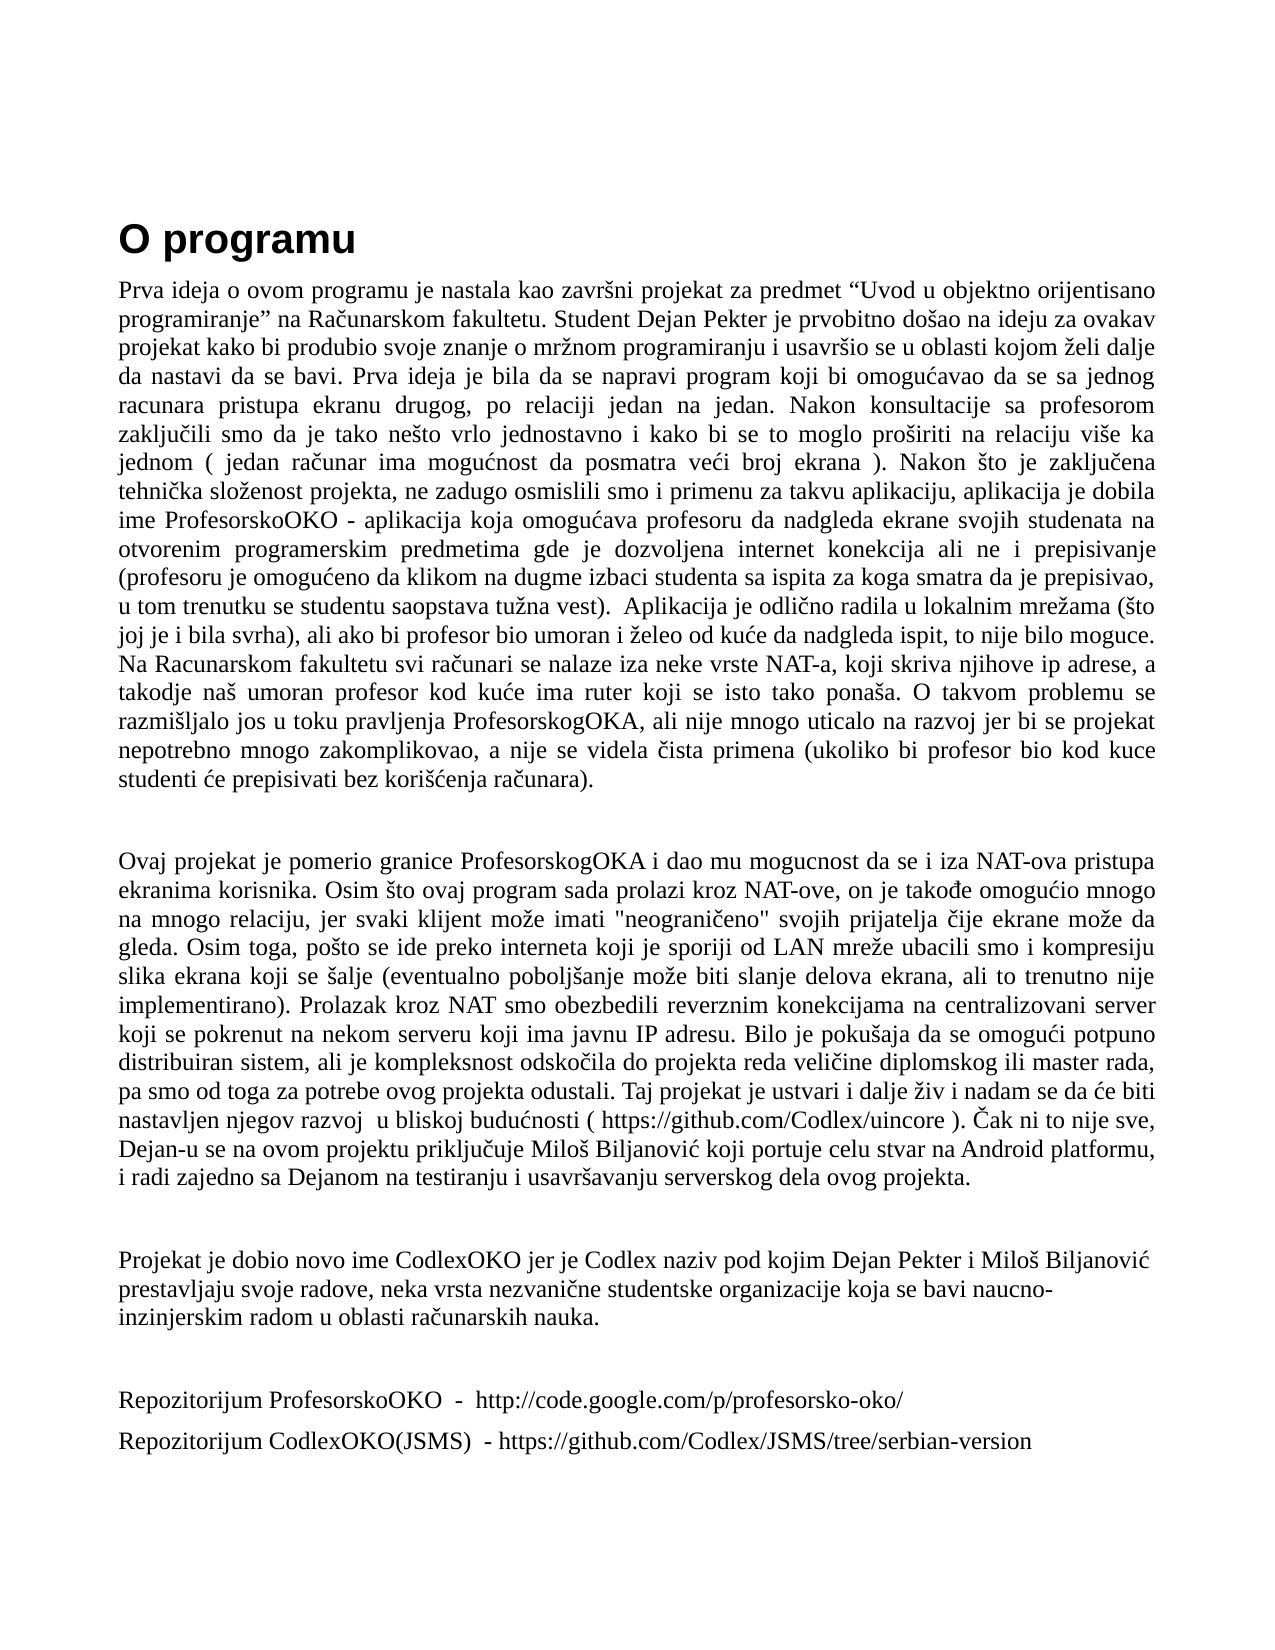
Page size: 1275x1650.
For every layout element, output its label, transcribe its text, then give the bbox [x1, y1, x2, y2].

subtitle O programu [118, 214, 1157, 262]
text Projekat je dobio novo ime CodlexOKO jer je Codlex naziv pod kojim Dejan Pekter i Miloš Biljanović prestavljaju svoje radove, neka vrsta nezvanične studentske organizacije koja se bavi naucno-inzinjerskim radom u oblasti računarskih nauka. [118, 1245, 1157, 1331]
text Ovaj projekat je pomerio granice ProfesorskogOKA i dao mu mogucnost da se i iza NAT-ova pristupa ekranima korisnika. Osim što ovaj program sada prolazi kroz NAT-ove, on je takođe omogućio mnogo na mnogo relaciju, jer svaki klijent može imati "neograničeno" svojih prijatelja čije ekrane može da gleda. Osim toga, pošto se ide preko interneta koji je sporiji od LAN mreže ubacili smo i kompresiju slika ekrana koji se šalje (eventualno poboljšanje može biti slanje delova ekrana, ali to trenutno nije implementirano). Prolazak kroz NAT smo obezbedili reverznim konekcijama na centralizovani server koji se pokrenut na nekom serveru koji ima javnu IP adresu. Bilo je pokušaja da se omogući potpuno distribuiran sistem, ali je kompleksnost odskočila do projekta reda veličine diplomskog ili master rada, pa smo od toga za potrebe ovog projekta odustali. Taj projekat je ustvari i dalje živ i nadam se da će biti nastavljen njegov razvoj u bliskoj budućnosti ( https://github.com/Codlex/uincore ). Čak ni to nije sve, Dejan-u se na ovom projektu priključuje Miloš Biljanović koji portuje celu stvar na Android platformu, i radi zajedno sa Dejanom na testiranju i usavršavanju serverskog dela ovog projekta. [118, 846, 1157, 1191]
text Repozitorijum ProfesorskoOKO - http://code.google.com/p/profesorsko-oko/ [118, 1385, 1157, 1414]
text Prva ideja o ovom programu je nastala kao završni projekat za predmet “Uvod u objektno orijentisano programiranje” na Računarskom fakultetu. Student Dejan Pekter je prvobitno došao na ideju za ovakav projekat kako bi produbio svoje znanje o mržnom programiranju i usavršio se u oblasti kojom želi dalje da nastavi da se bavi. Prva ideja je bila da se napravi program koji bi omogućavao da se sa jednog racunara pristupa ekranu drugog, po relaciji jedan na jedan. Nakon konsultacije sa profesorom zaključili smo da je tako nešto vrlo jednostavno i kako bi se to moglo proširiti na relaciju više ka jednom ( jedan računar ima mogućnost da posmatra veći broj ekrana ). Nakon što je zaključena tehnička složenost projekta, ne zadugo osmislili smo i primenu za takvu aplikaciju, aplikacija je dobila ime ProfesorskoOKO - aplikacija koja omogućava profesoru da nadgleda ekrane svojih studenata na otvorenim programerskim predmetima gde je dozvoljena internet konekcija ali ne i prepisivanje (profesoru je omogućeno da klikom na dugme izbaci studenta sa ispita za koga smatra da je prepisivao, u tom trenutku se studentu saopstava tužna vest). Aplikacija je odlično radila u lokalnim mrežama (što joj je i bila svrha), ali ako bi profesor bio umoran i želeo od kuće da nadgleda ispit, to nije bilo moguce. Na Racunarskom fakultetu svi računari se nalaze iza neke vrste NAT-a, koji skriva njihove ip adrese, a takodje naš umoran profesor kod kuće ima ruter koji se isto tako ponaša. O takvom problemu se razmišljalo jos u toku pravljenja ProfesorskogOKA, ali nije mnogo uticalo na razvoj jer bi se projekat nepotrebno mnogo zakomplikovao, a nije se videla čista primena (ukoliko bi profesor bio kod kuce studenti će prepisivati bez korišćenja računara). [118, 275, 1157, 792]
text Repozitorijum CodlexOKO(JSMS) - https://github.com/Codlex/JSMS/tree/serbian-version [118, 1426, 1157, 1455]
